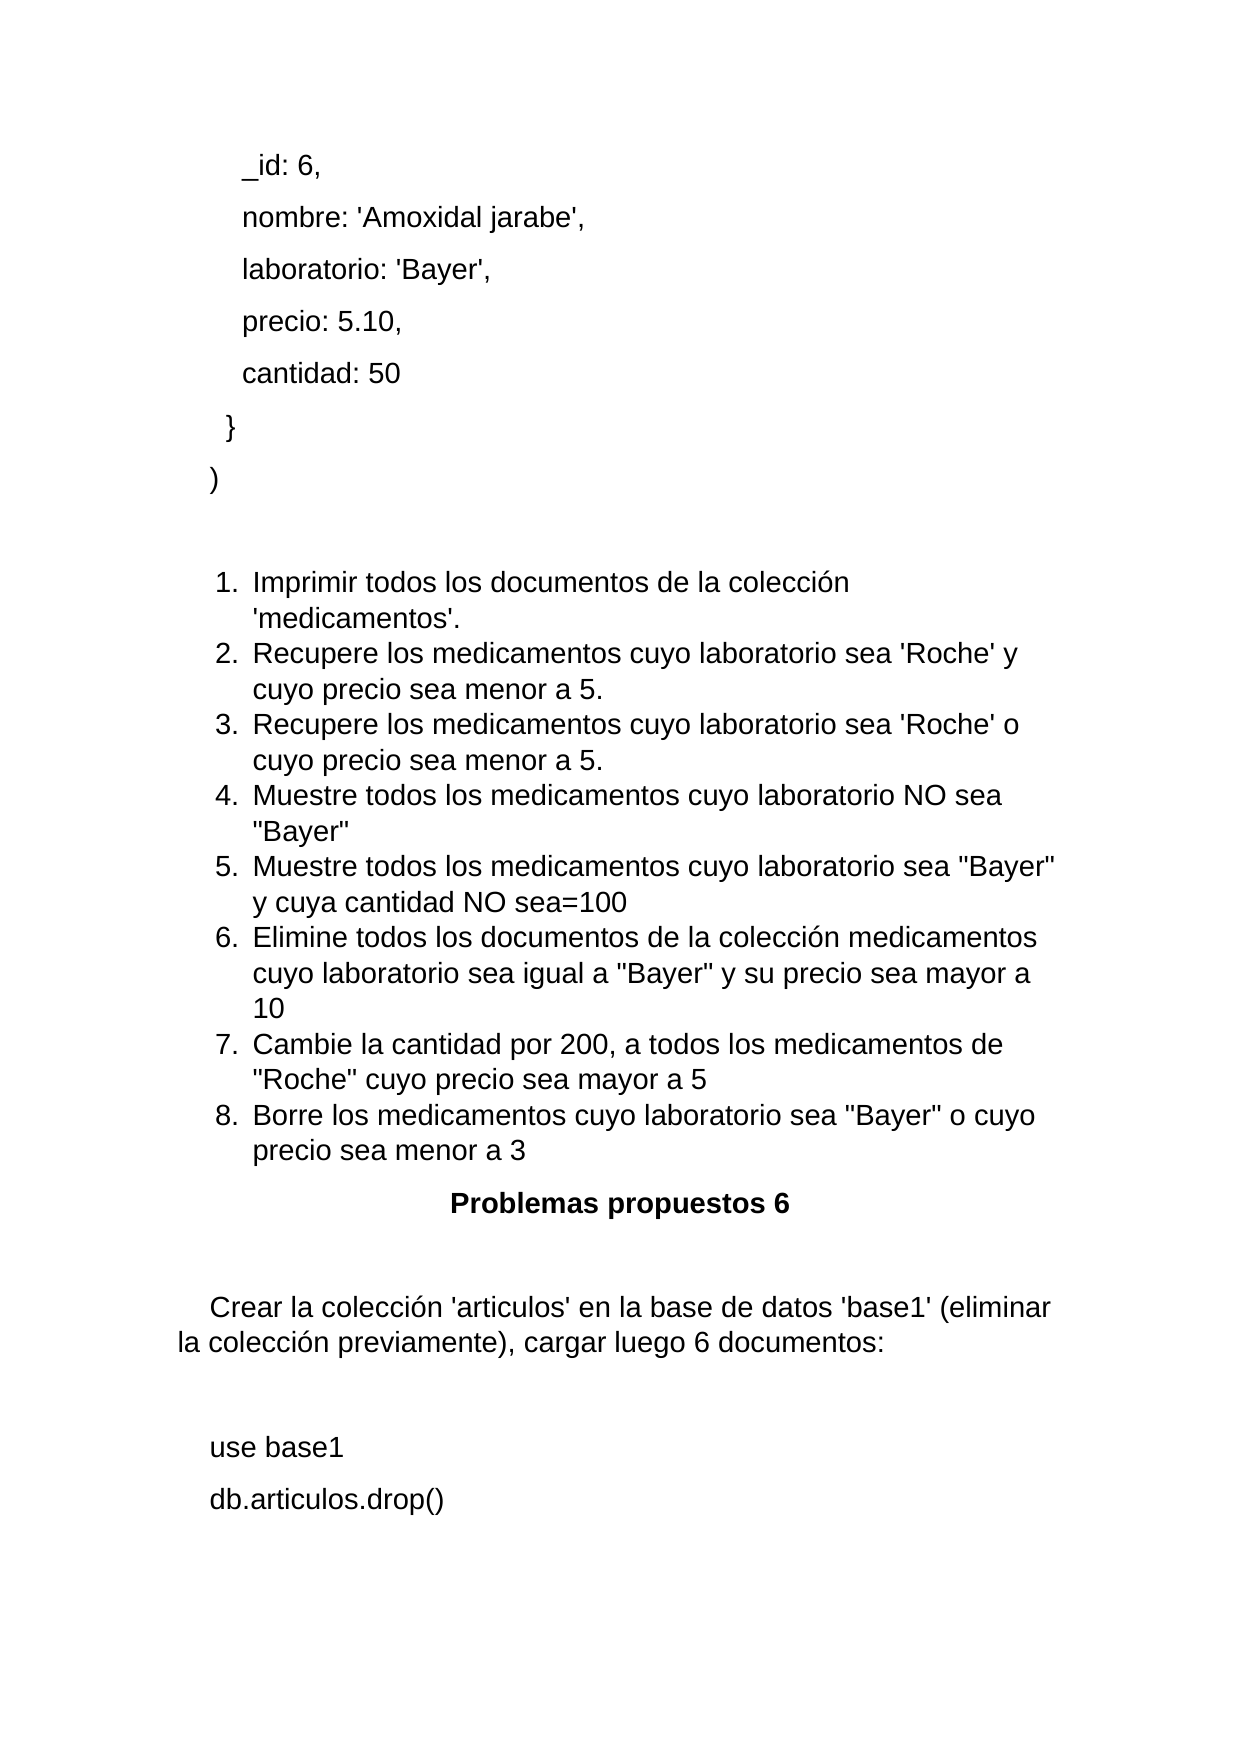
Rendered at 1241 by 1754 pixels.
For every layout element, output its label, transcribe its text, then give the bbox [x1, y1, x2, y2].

text _id: 6, [177, 148, 1063, 181]
text laboratorio: 'Bayer', [177, 252, 1063, 286]
text } [177, 408, 1063, 442]
text Crear la colección 'articulos' en la base de datos 'base1' (eliminar la colección previamente), cargar luego 6 documentos: [177, 1290, 1063, 1359]
list Muestre todos los medicamentos cuyo laboratorio NO sea "Bayer" [215, 778, 1063, 847]
list Recupere los medicamentos cuyo laboratorio sea 'Roche' y cuyo precio sea menor a 5. [215, 636, 1063, 705]
list Elimine todos los documentos de la colección medicamentos cuyo laboratorio sea igual a "Bayer" y su precio sea mayor a 10 [215, 920, 1063, 1025]
list Borre los medicamentos cuyo laboratorio sea "Bayer" o cuyo precio sea menor a 3 [215, 1098, 1063, 1167]
text Problemas propuestos 6 [177, 1186, 1063, 1219]
text db.articulos.drop() [177, 1482, 1063, 1516]
text use base1 [177, 1430, 1063, 1463]
list Cambie la cantidad por 200, a todos los medicamentos de "Roche" cuyo precio sea mayor a 5 [215, 1027, 1063, 1096]
text nombre: 'Amoxidal jarabe', [177, 200, 1063, 233]
text precio: 5.10, [177, 304, 1063, 338]
text ) [177, 461, 1063, 494]
list Recupere los medicamentos cuyo laboratorio sea 'Roche' o cuyo precio sea menor a 5. [215, 707, 1063, 776]
text cantidad: 50 [177, 356, 1063, 390]
list Muestre todos los medicamentos cuyo laboratorio sea "Bayer" y cuya cantidad NO sea=100 [215, 849, 1063, 918]
list Imprimir todos los documentos de la colección 'medicamentos'. [215, 565, 1063, 634]
